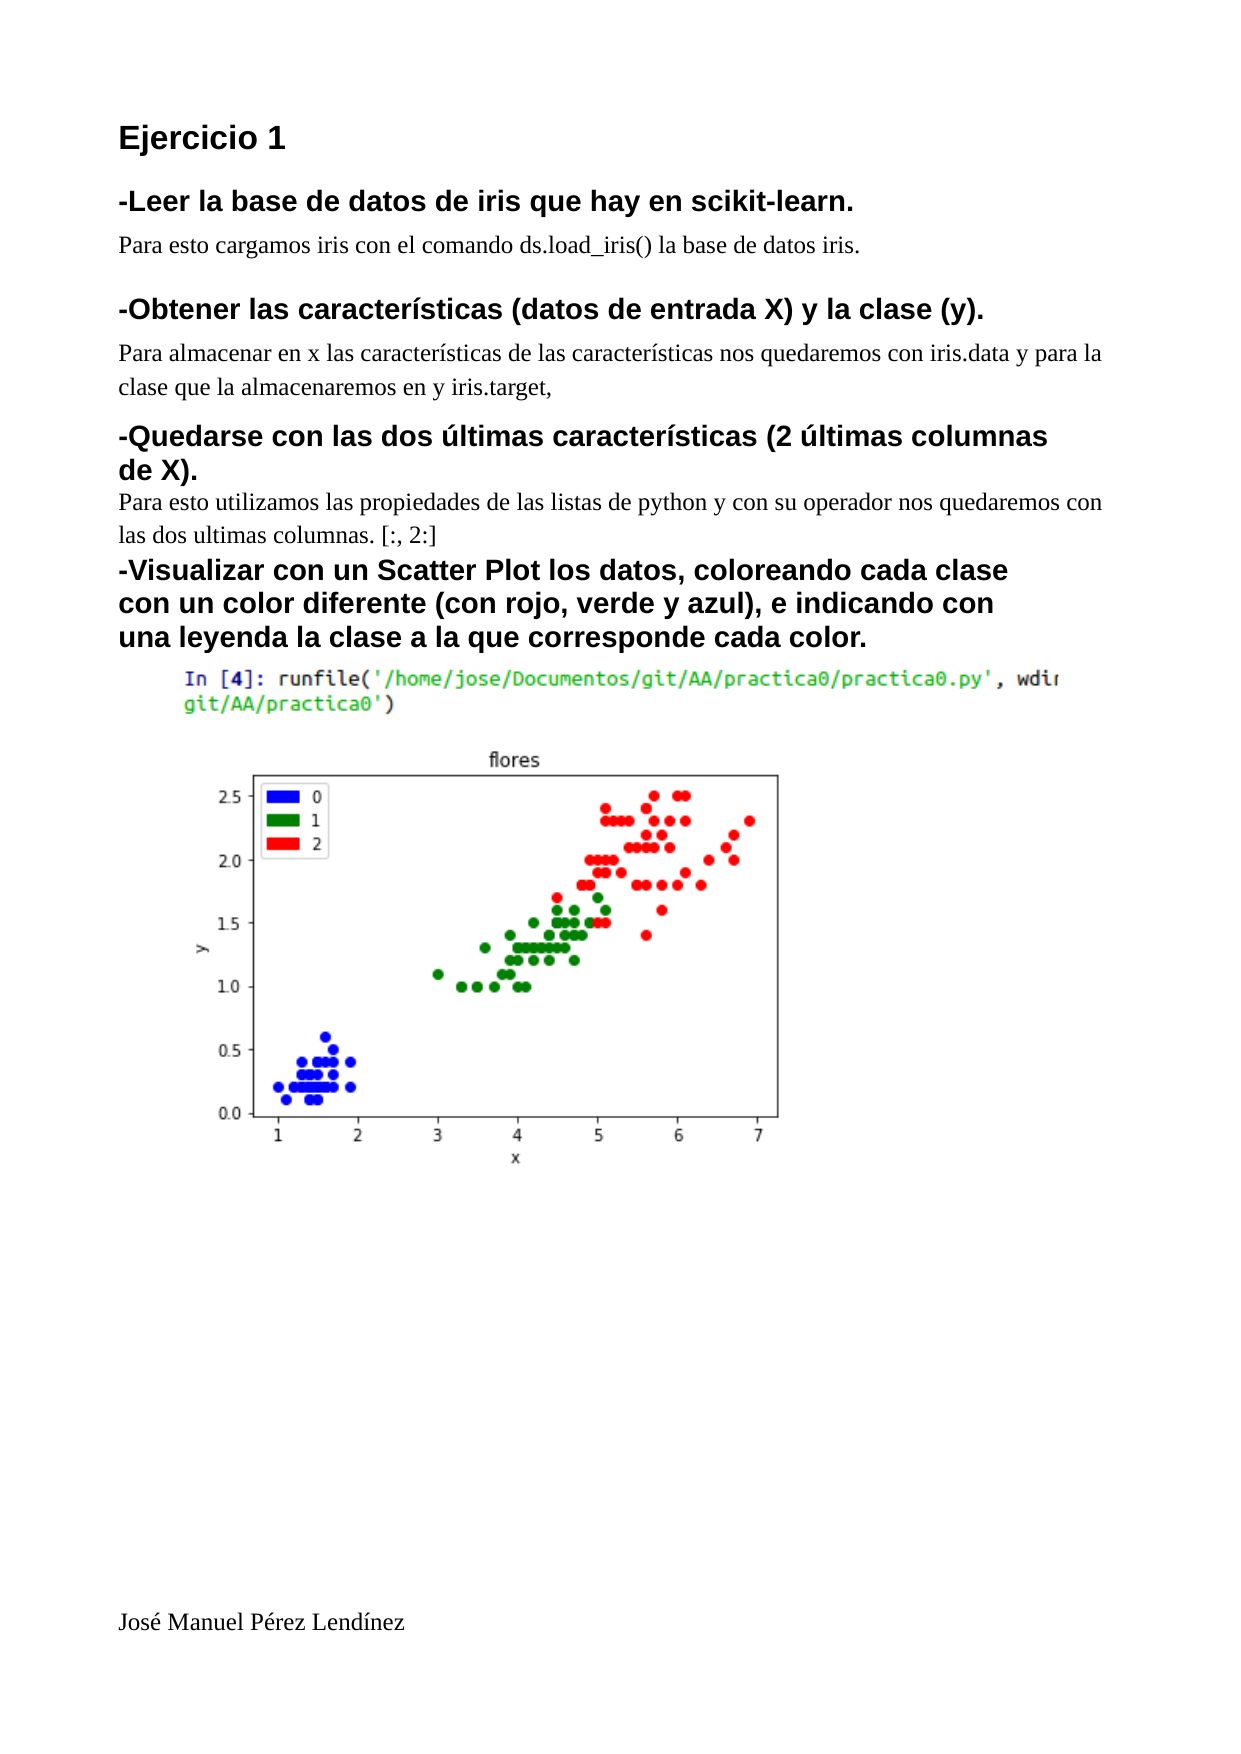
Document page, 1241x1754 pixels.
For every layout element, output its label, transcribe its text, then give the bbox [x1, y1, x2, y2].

subtitle -Obtener las características (datos de entrada X) y la clase (y). [118, 292, 1122, 326]
subtitle -Leer la base de datos de iris que hay en scikit-learn. [118, 184, 1122, 218]
subtitle con un color diferente (con rojo, verde y azul), e indicando con [118, 586, 1122, 620]
text Para esto utilizamos las propiedades de las listas de python y con su operador nos quedaremos con las dos ultimas columnas. [:, 2:] [118, 487, 1122, 548]
text Para almacenar en x las características de las características nos quedaremos con iris.data y para la clase que la almacenaremos en y iris.target, [118, 338, 1122, 400]
subtitle -Quedarse con las dos últimas características (2 últimas columnas [118, 419, 1122, 453]
subtitle -Visualizar con un Scatter Plot los datos, coloreando cada clase [118, 553, 1122, 586]
picture [181, 653, 1059, 1176]
subtitle de X). [118, 453, 1122, 487]
subtitle Ejercicio 1 [118, 118, 1122, 157]
text Para esto cargamos iris con el comando ds.load_iris() la base de datos iris. [118, 230, 1122, 259]
subtitle una leyenda la clase a la que corresponde cada color. [118, 620, 1122, 654]
